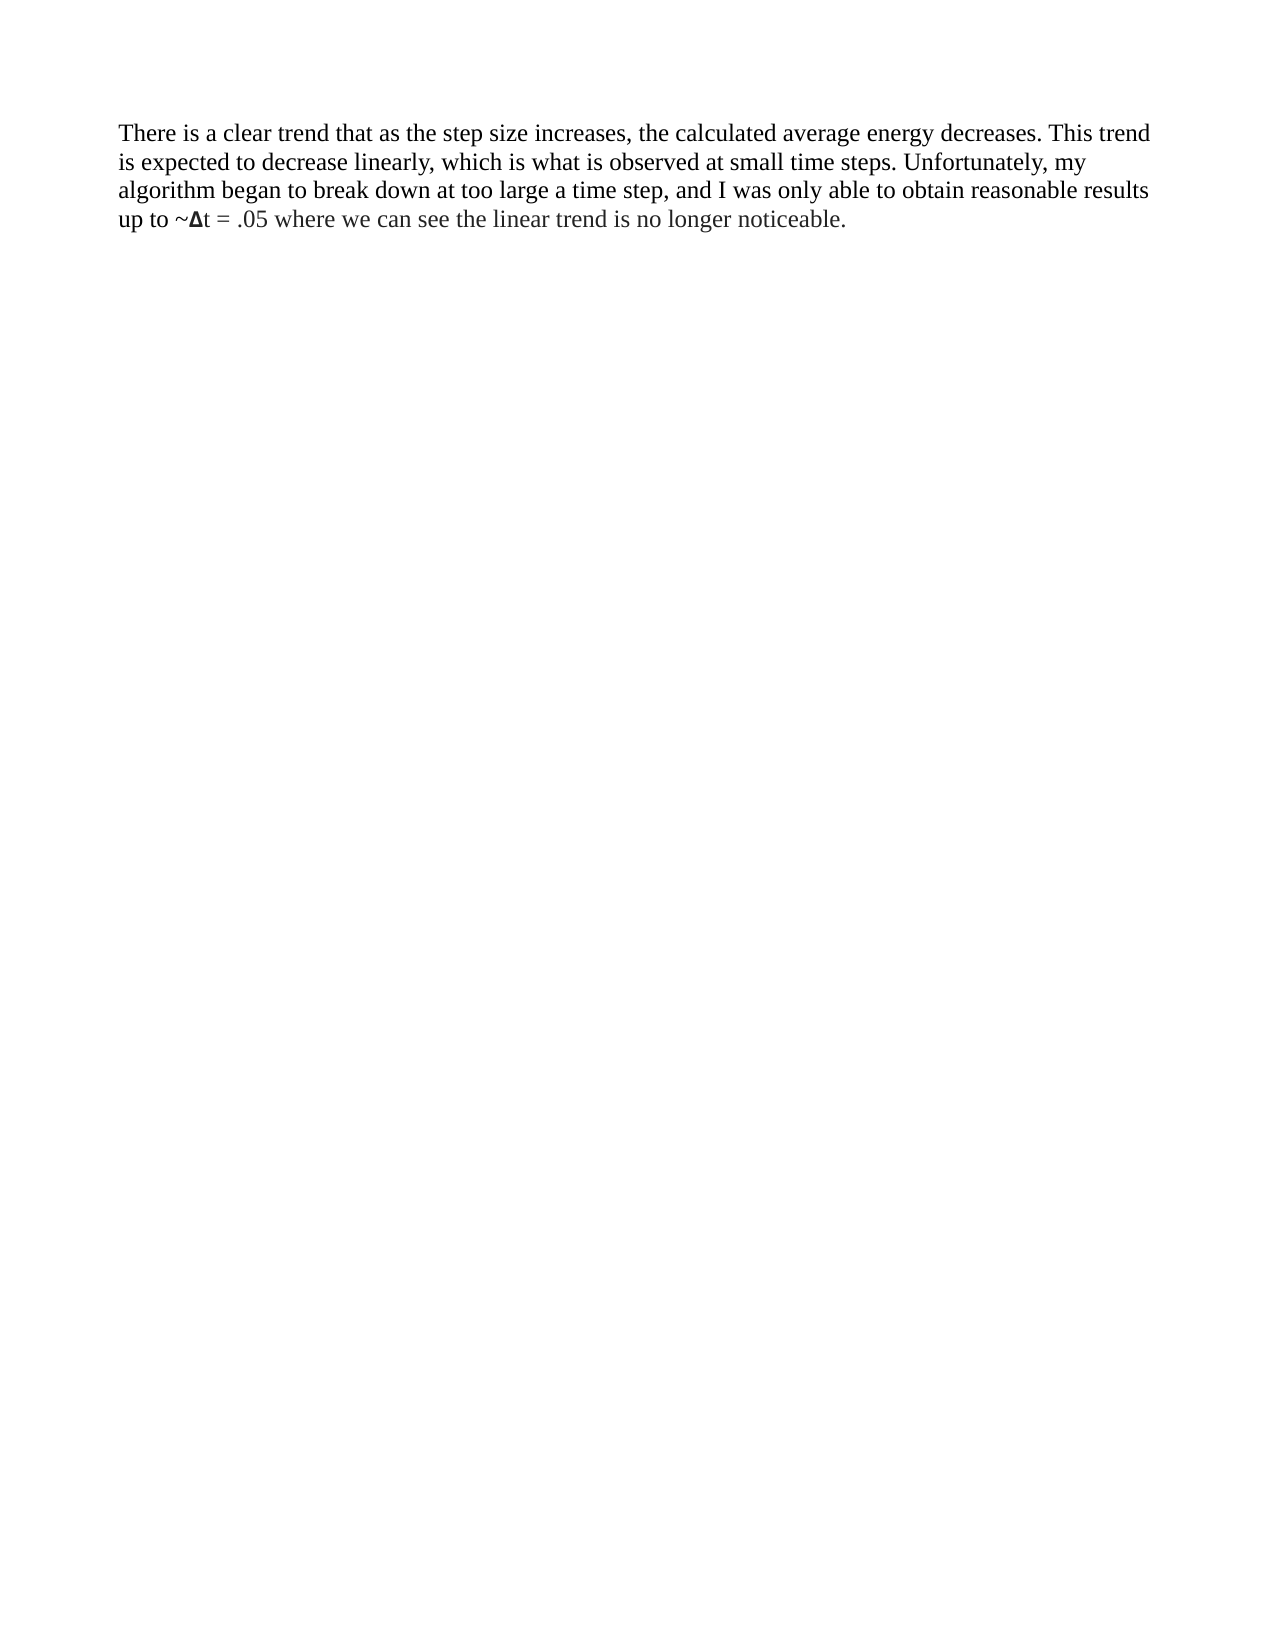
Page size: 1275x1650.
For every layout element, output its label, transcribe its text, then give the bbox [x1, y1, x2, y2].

text There is a clear trend that as the step size increases, the calculated average energy decreases. This trend is expected to decrease linearly, which is what is observed at small time steps. Unfortunately, my algorithm began to break down at too large a time step, and I was only able to obtain reasonable results up to ~Δt = .05 where we can see the linear trend is no longer noticeable. [118, 118, 1157, 234]
